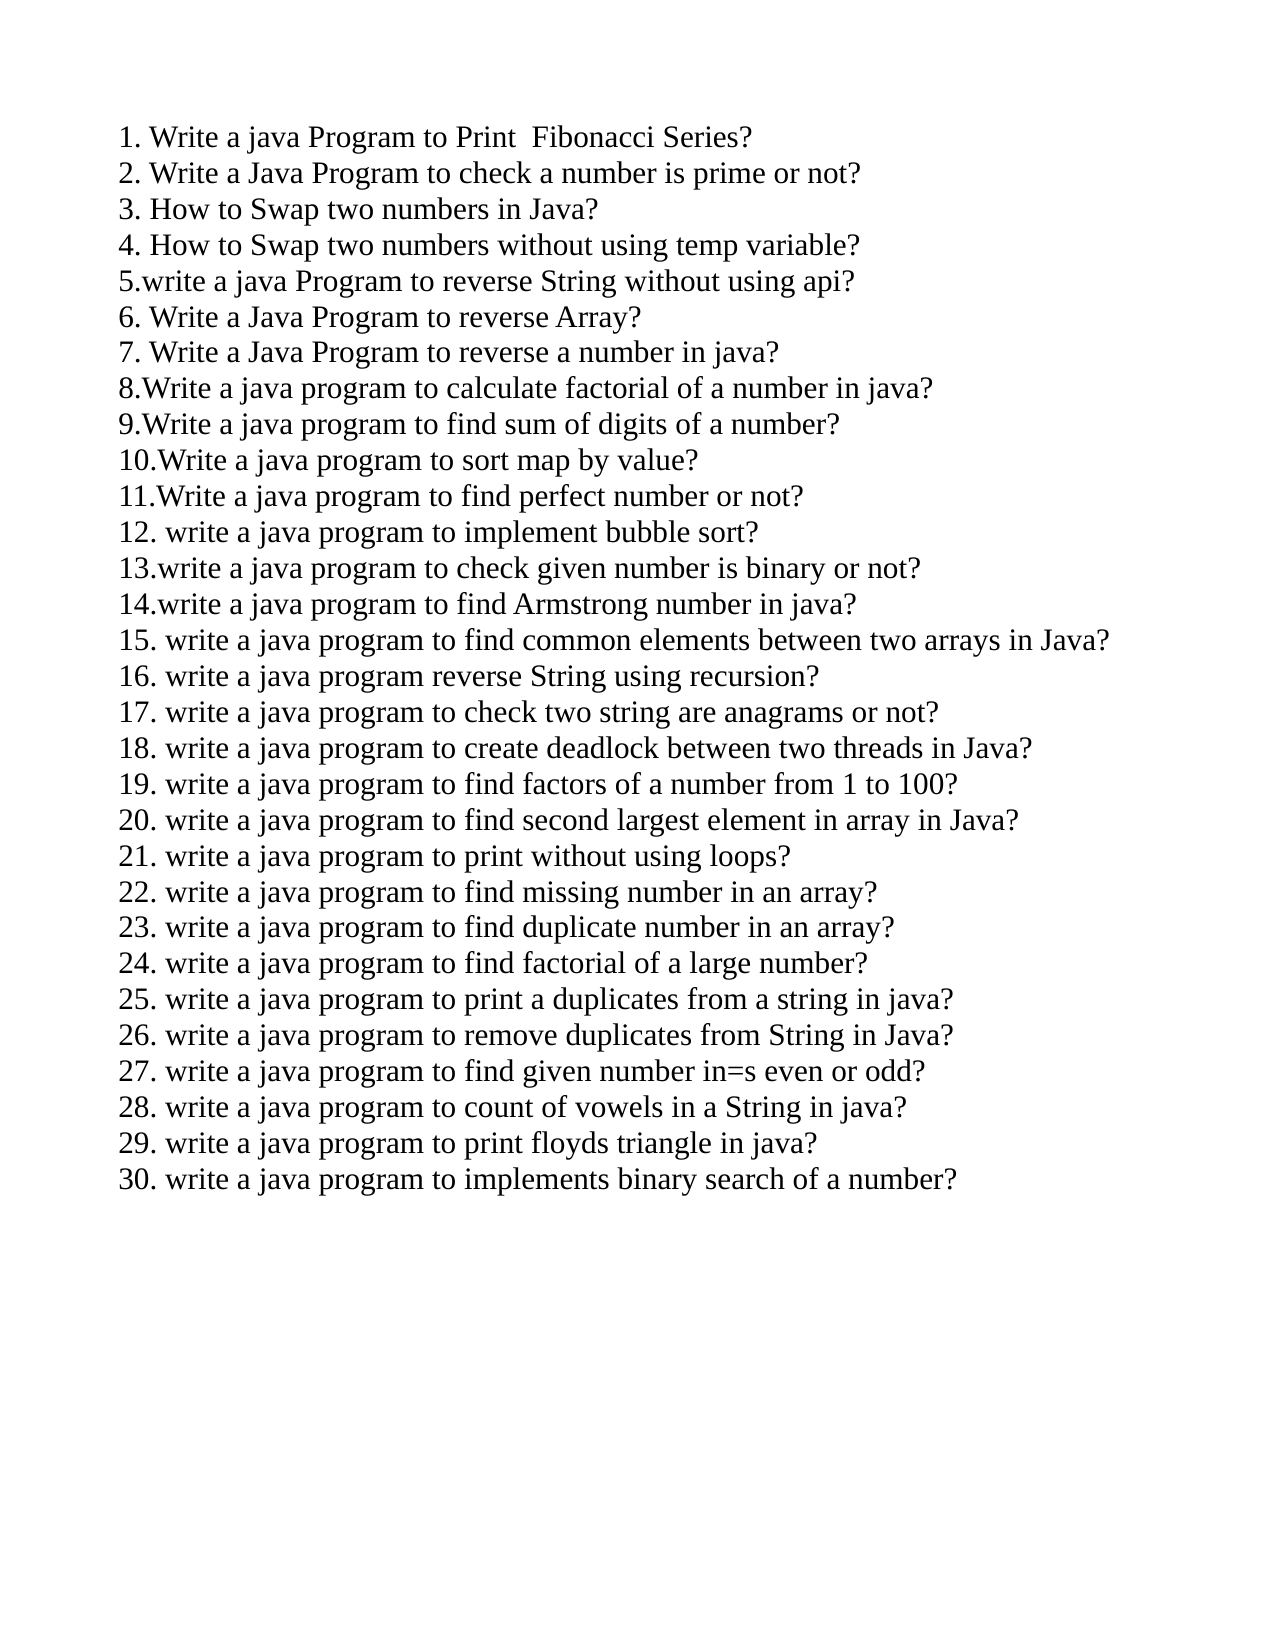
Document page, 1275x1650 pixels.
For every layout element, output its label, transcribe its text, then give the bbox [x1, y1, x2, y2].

text 16. write a java program reverse String using recursion? [118, 657, 1157, 693]
text 22. write a java program to find missing number in an array? [118, 873, 1157, 909]
text 28. write a java program to count of vowels in a String in java? [118, 1088, 1157, 1124]
text 23. write a java program to find duplicate number in an array? [118, 909, 1157, 945]
text 26. write a java program to remove duplicates from String in Java? [118, 1017, 1157, 1052]
text 25. write a java program to print a duplicates from a string in java? [118, 981, 1157, 1017]
text 24. write a java program to find factorial of a large number? [118, 945, 1157, 981]
text 7. Write a Java Program to reverse a number in java? [118, 334, 1157, 370]
text 29. write a java program to print floyds triangle in java? [118, 1124, 1157, 1160]
text 13.write a java program to check given number is binary or not? [118, 549, 1157, 585]
text 15. write a java program to find common elements between two arrays in Java? [118, 621, 1157, 657]
text 11.Write a java program to find perfect number or not? [118, 477, 1157, 513]
text 27. write a java program to find given number in=s even or odd? [118, 1052, 1157, 1088]
text 9.Write a java program to find sum of digits of a number? [118, 406, 1157, 442]
text 19. write a java program to find factors of a number from 1 to 100? [118, 765, 1157, 801]
text 3. How to Swap two numbers in Java? [118, 190, 1157, 226]
text 1. Write a java Program to Print Fibonacci Series? [118, 118, 1157, 154]
text 30. write a java program to implements binary search of a number? [118, 1160, 1157, 1196]
text 5.write a java Program to reverse String without using api? [118, 262, 1157, 298]
text 10.Write a java program to sort map by value? [118, 442, 1157, 477]
text 20. write a java program to find second largest element in array in Java? [118, 801, 1157, 837]
text 4. How to Swap two numbers without using temp variable? [118, 226, 1157, 262]
text 12. write a java program to implement bubble sort? [118, 513, 1157, 549]
text 17. write a java program to check two string are anagrams or not? [118, 693, 1157, 729]
text 18. write a java program to create deadlock between two threads in Java? [118, 729, 1157, 765]
text 14.write a java program to find Armstrong number in java? [118, 585, 1157, 621]
text 2. Write a Java Program to check a number is prime or not? [118, 154, 1157, 190]
text 6. Write a Java Program to reverse Array? [118, 298, 1157, 334]
text 21. write a java program to print without using loops? [118, 837, 1157, 873]
text 8.Write a java program to calculate factorial of a number in java? [118, 370, 1157, 406]
